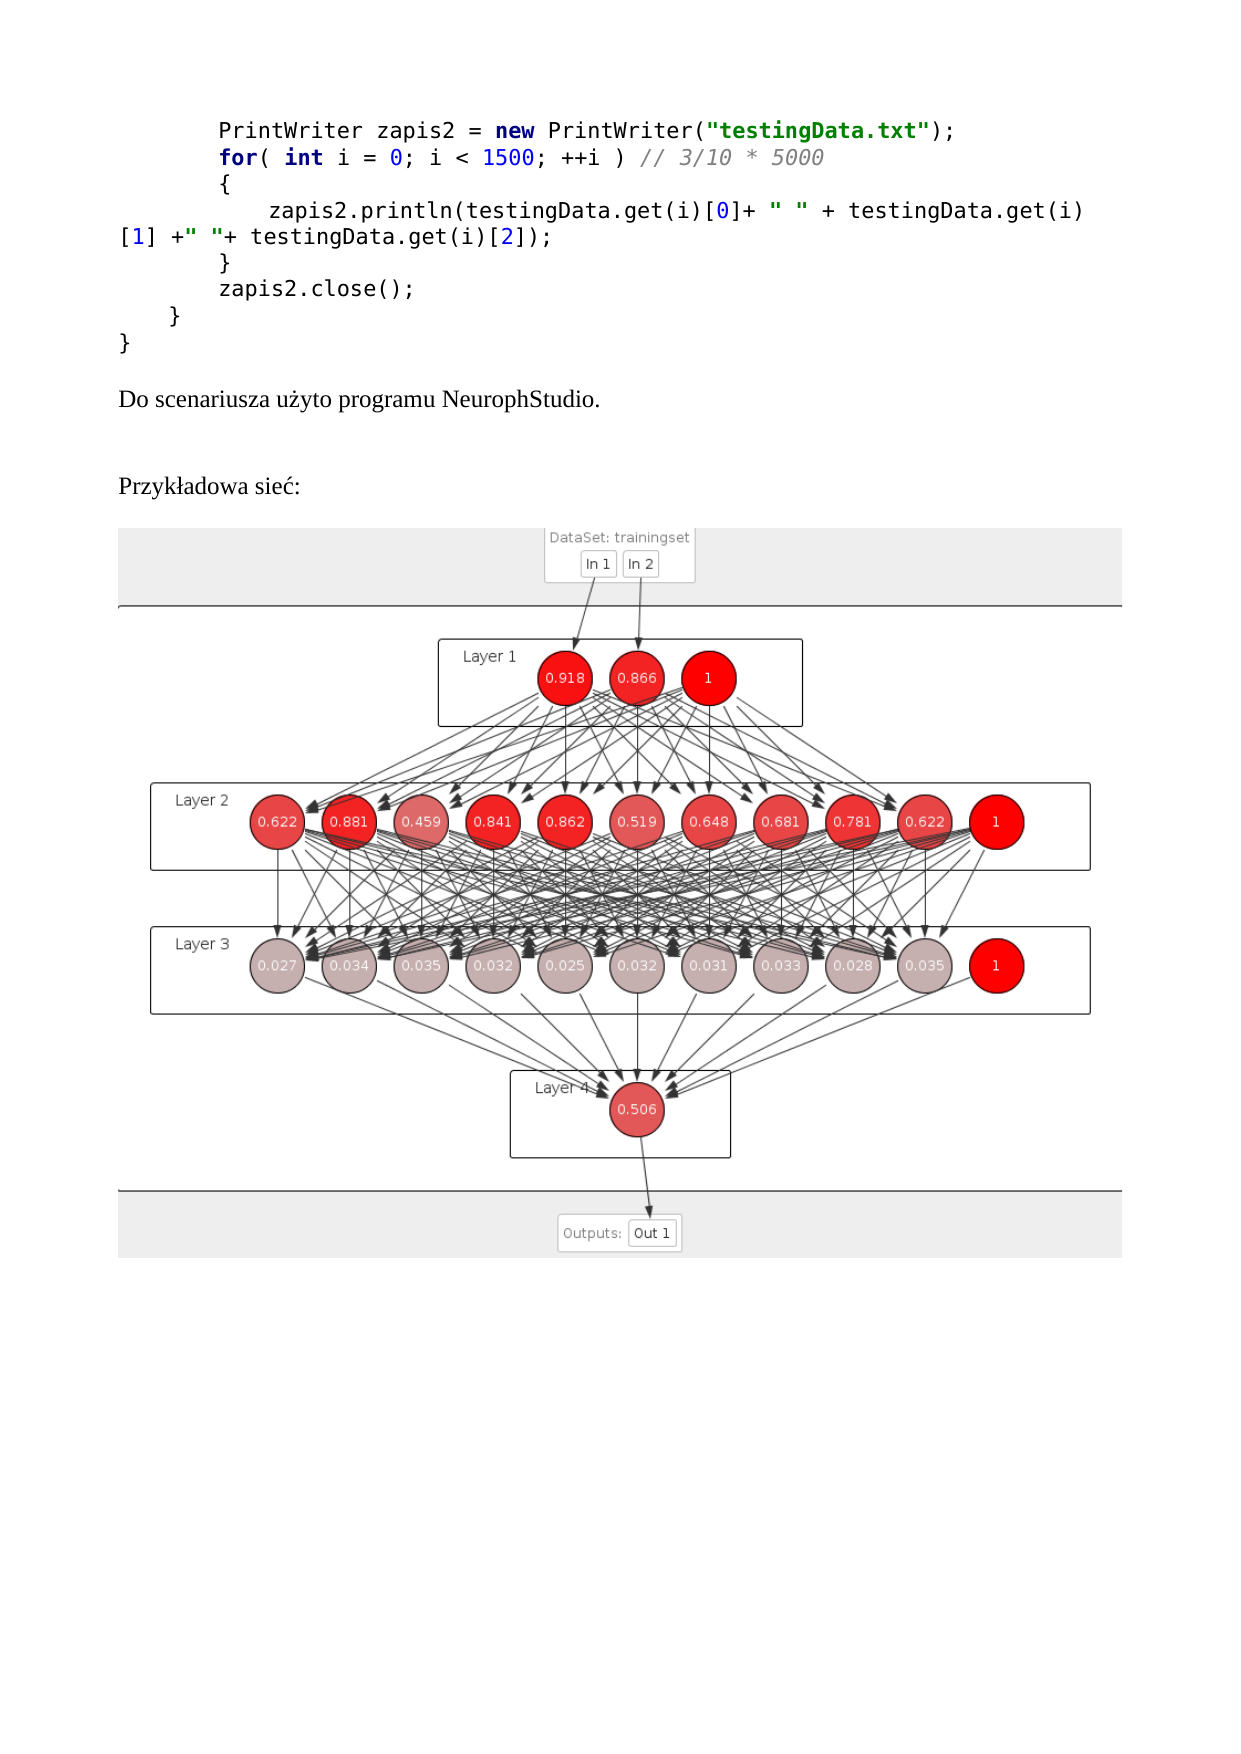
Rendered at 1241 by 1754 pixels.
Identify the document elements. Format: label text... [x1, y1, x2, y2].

text { [118, 171, 1122, 198]
text for( int i = 0; i < 1500; ++i ) // 3/10 * 5000 [118, 145, 1122, 171]
text zapis2.println(testingData.get(i)[0]+ " " + testingData.get(i)[1] +" "+ testingData.get(i)[2]); [118, 198, 1122, 250]
text } [118, 329, 1122, 355]
text zapis2.close(); [118, 276, 1122, 303]
text Przykładowa sieć: [118, 471, 1122, 499]
text Do scenariusza użyto programu NeurophStudio. [118, 384, 1122, 413]
text } [118, 303, 1122, 329]
text PrintWriter zapis2 = new PrintWriter("testingData.txt"); [118, 118, 1122, 145]
text } [118, 250, 1122, 276]
picture [118, 528, 1123, 1258]
